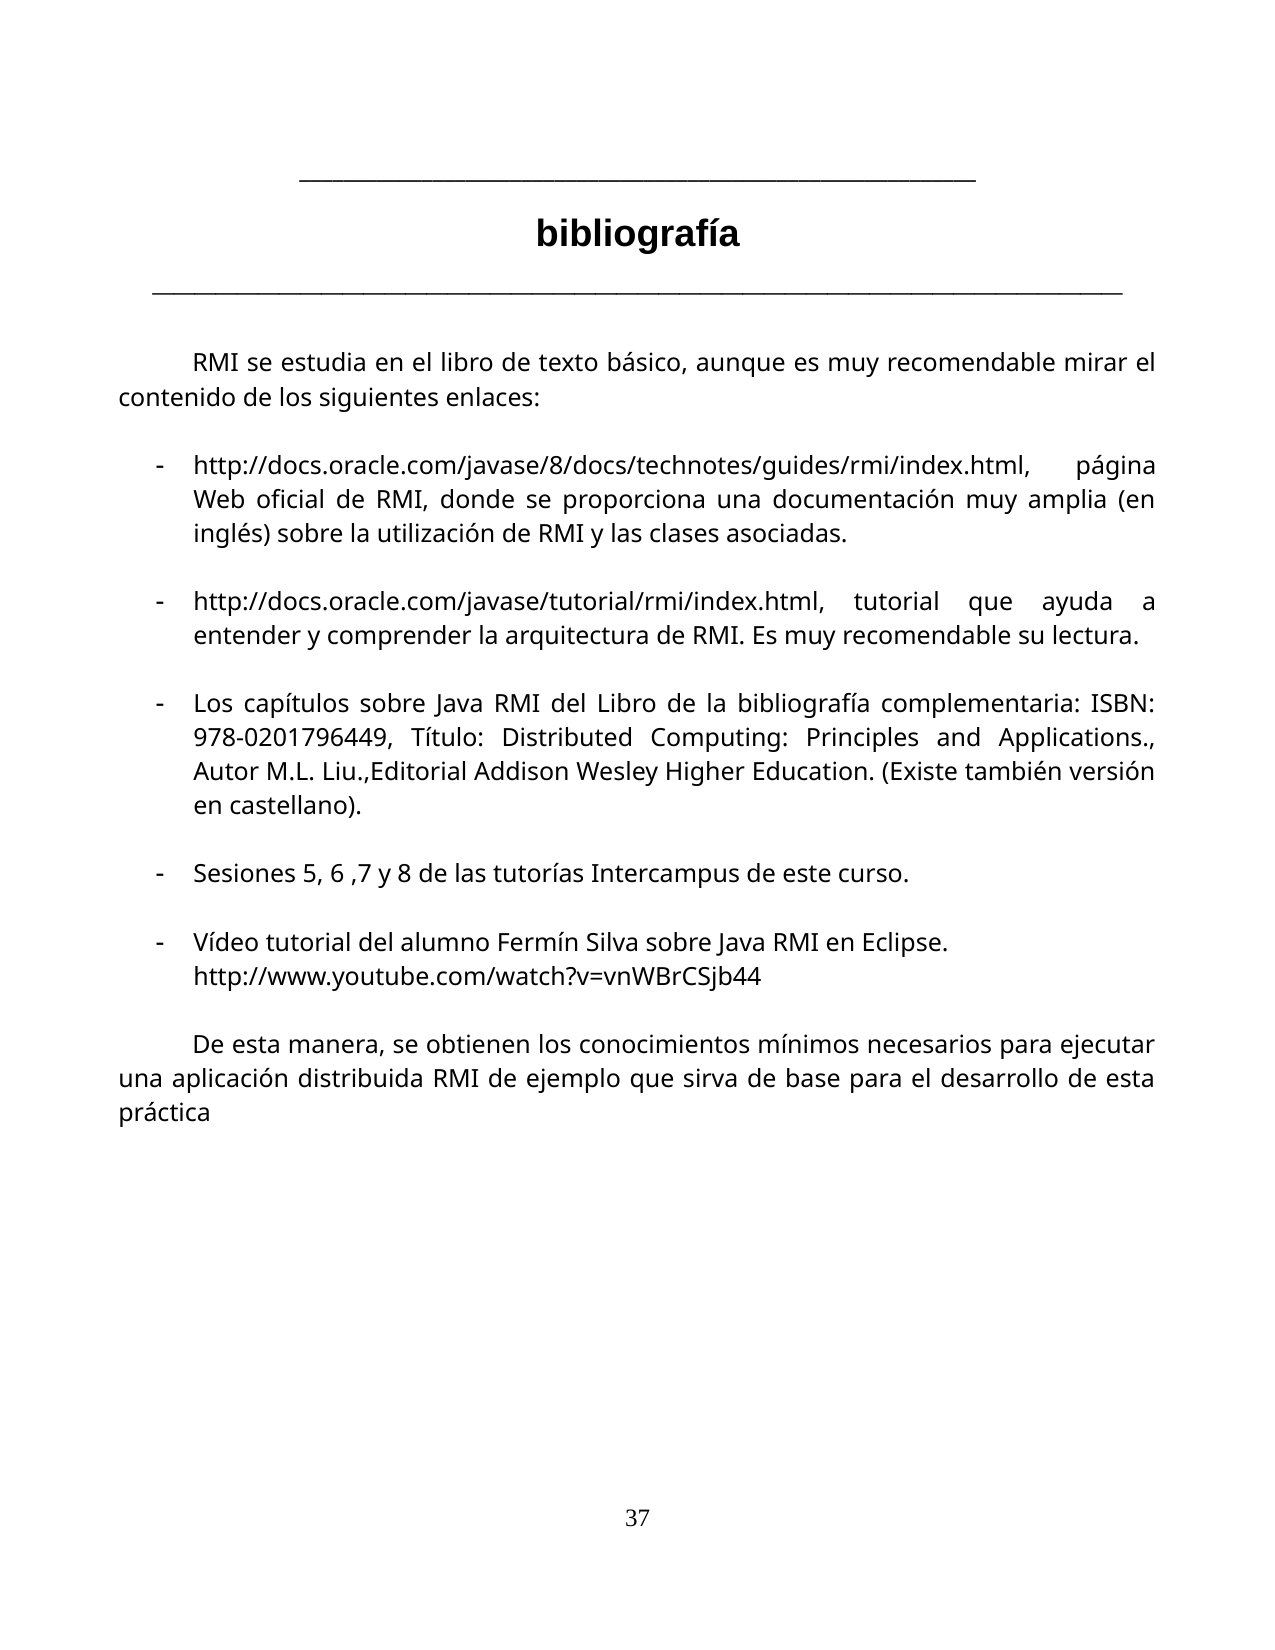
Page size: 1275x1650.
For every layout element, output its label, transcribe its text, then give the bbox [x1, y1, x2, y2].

text De esta manera, se obtienen los conocimientos mínimos necesarios para ejecutar una aplicación distribuida RMI de ejemplo que sirva de base para el desarrollo de esta práctica [118, 1026, 1157, 1128]
text _____________________________________________________________ [118, 152, 1157, 186]
list Sesiones 5, 6 ,7 y 8 de las tutorías Intercampus de este curso. [156, 856, 1157, 890]
list Vídeo tutorial del alumno Fermín Silva sobre Java RMI en Eclipse. [156, 924, 1157, 958]
list http://docs.oracle.com/javase/8/docs/technotes/guides/rmi/index.html, página Web oficial de RMI, donde se proporciona una documentación muy amplia (en inglés) sobre la utilización de RMI y las clases asociadas. [156, 447, 1157, 549]
subtitle bibliografía ______________________________________________ [118, 211, 1157, 298]
list Los capítulos sobre Java RMI del Libro de la bibliografía complementaria: ISBN: 978-0201796449, Título: Distributed Computing: Principles and Applications., Autor M.L. Liu.,Editorial Addison Wesley Higher Education. (Existe también versión en castellano). [156, 686, 1157, 822]
list http://docs.oracle.com/javase/tutorial/rmi/index.html, tutorial que ayuda a entender y comprender la arquitectura de RMI. Es muy recomendable su lectura. [156, 583, 1157, 652]
list http://www.youtube.com/watch?v=vnWBrCSjb44 [156, 958, 1157, 992]
text RMI se estudia en el libro de texto básico, aunque es muy recomendable mirar el contenido de los siguientes enlaces: [118, 345, 1157, 413]
